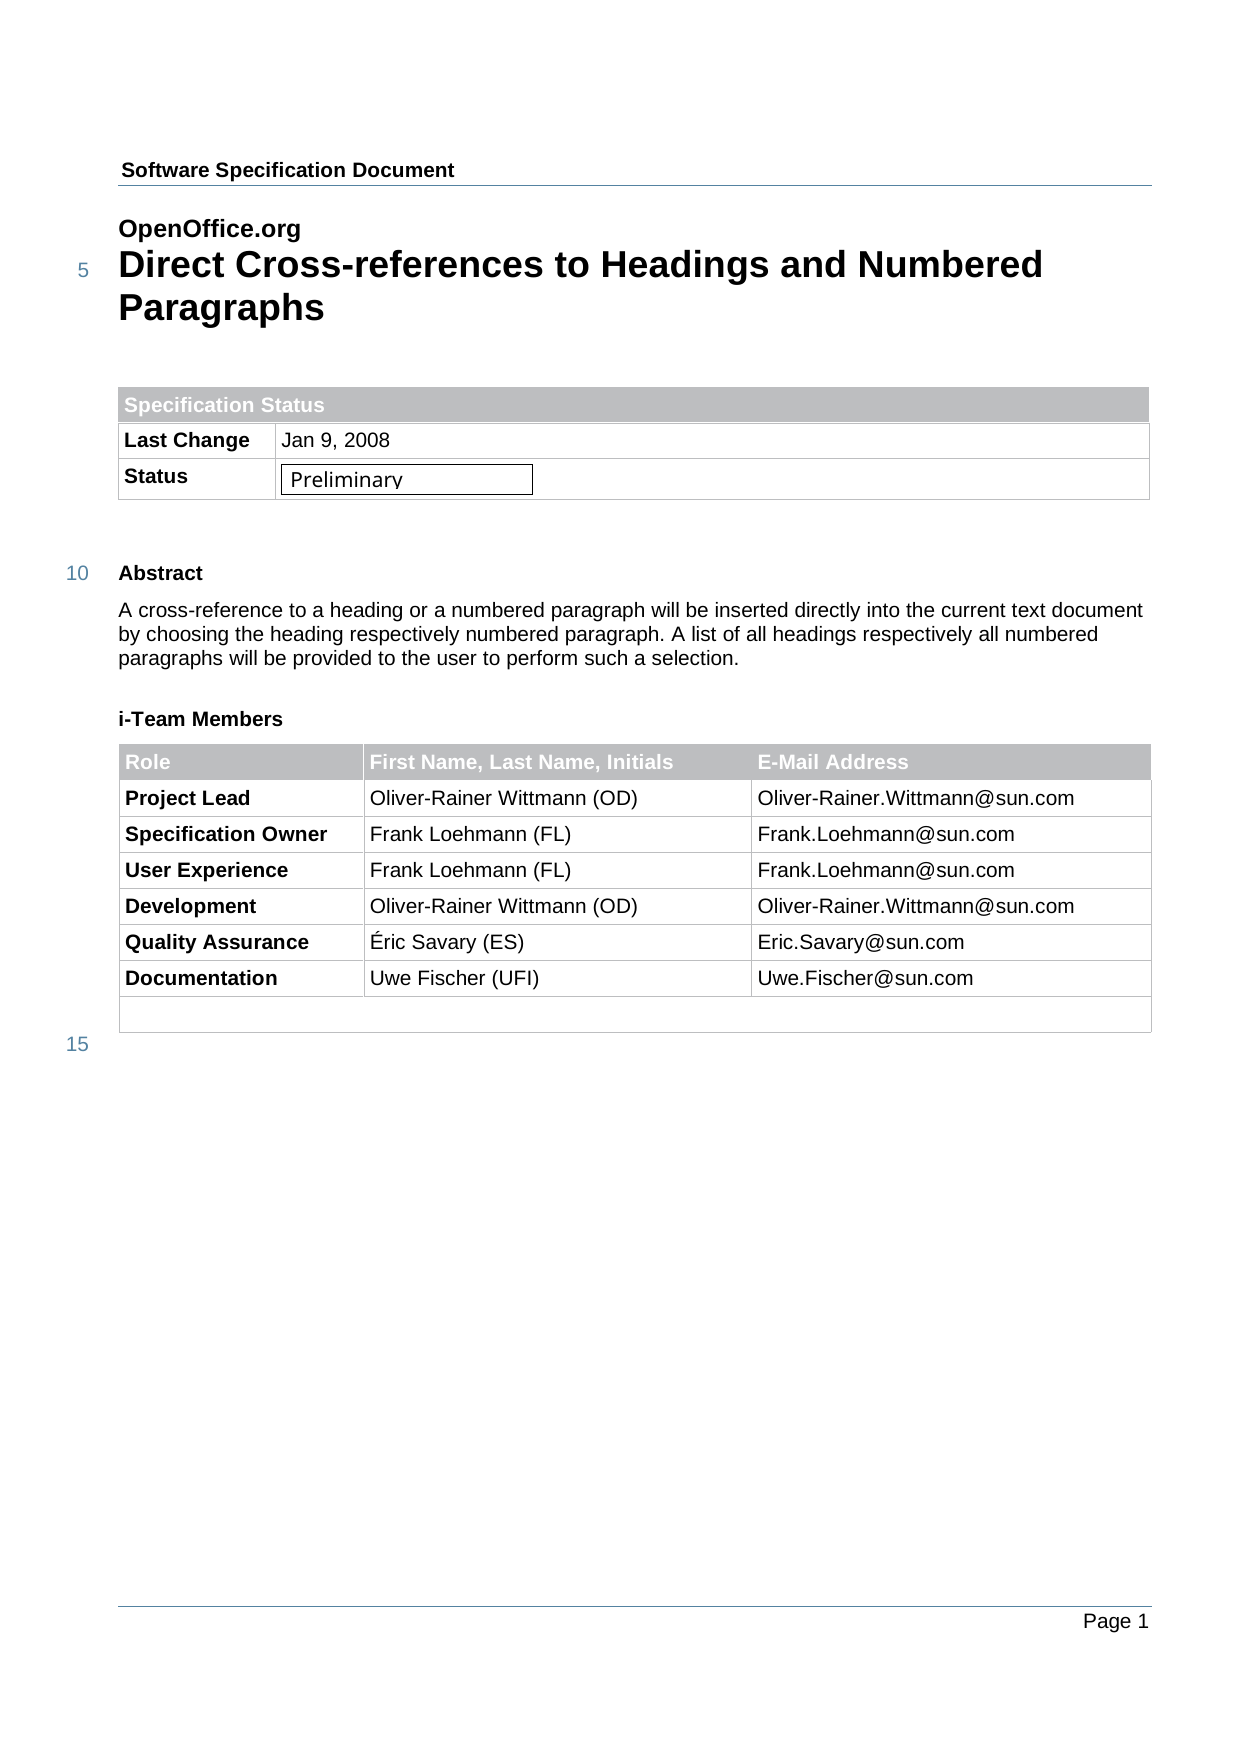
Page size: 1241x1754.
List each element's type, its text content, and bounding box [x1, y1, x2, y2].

table_header Specification Status [118, 387, 1149, 422]
table_cell Frank Loehmann (FL) [365, 817, 751, 852]
table_cell [120, 997, 1151, 1032]
table_cell Status [119, 459, 275, 499]
table_cell Eric.Savary@sun.com [752, 925, 1151, 960]
text Software Specification Document [118, 155, 1152, 185]
table_cell Oliver-Rainer Wittmann (OD) [365, 780, 751, 816]
table_cell Frank.Loehmann@sun.com [752, 817, 1151, 852]
table_cell Development [120, 889, 363, 924]
table_cell Quality Assurance [120, 925, 363, 960]
text OpenOffice.org [118, 214, 1152, 243]
table_cell PRELIMINARY status is the initial conception of a specification. STANDARD A specification with status Standard is considered to be stable and has the approval of the i-Team. OBSOLETE An Obsolete specification is a specification that has been identified unnecessary. For example due to; technology changes or changes in other standards or specifications. [276, 459, 1149, 499]
table_cell Uwe Fischer (UFI) [365, 961, 751, 996]
table_cell User Experience [120, 853, 363, 888]
table_header First Name, Last Name, Initials [364, 744, 751, 780]
text A cross-reference to a heading or a numbered paragraph will be inserted directly into the current text document by choosing the heading respectively numbered paragraph. A list of all headings respectively all numbered paragraphs will be provided to the user to perform such a selection. [118, 598, 1152, 670]
table_cell Jan 9, 2008 [276, 424, 1149, 458]
table_cell Oliver-Rainer.Wittmann@sun.com [752, 780, 1151, 816]
table_cell Specification Owner [120, 817, 363, 852]
text Direct Cross-references to Headings and Numbered Paragraphs [118, 243, 1152, 329]
table_cell Oliver-Rainer.Wittmann@sun.com [752, 889, 1151, 924]
subtitle Abstract [118, 561, 1152, 585]
table_cell Éric Savary (ES) [365, 925, 751, 960]
table_cell Frank Loehmann (FL) [365, 853, 751, 888]
table_cell Uwe.Fischer@sun.com [752, 961, 1151, 996]
table_cell Last Change [119, 424, 275, 458]
table_header E-Mail Address [751, 744, 1151, 780]
table_cell Project Lead [120, 780, 363, 816]
table_header Role [119, 744, 363, 780]
table_cell Frank.Loehmann@sun.com [752, 853, 1151, 888]
subtitle i-Team Members [118, 707, 1152, 731]
table_cell Oliver-Rainer Wittmann (OD) [365, 889, 751, 924]
table_cell Documentation [120, 961, 363, 996]
